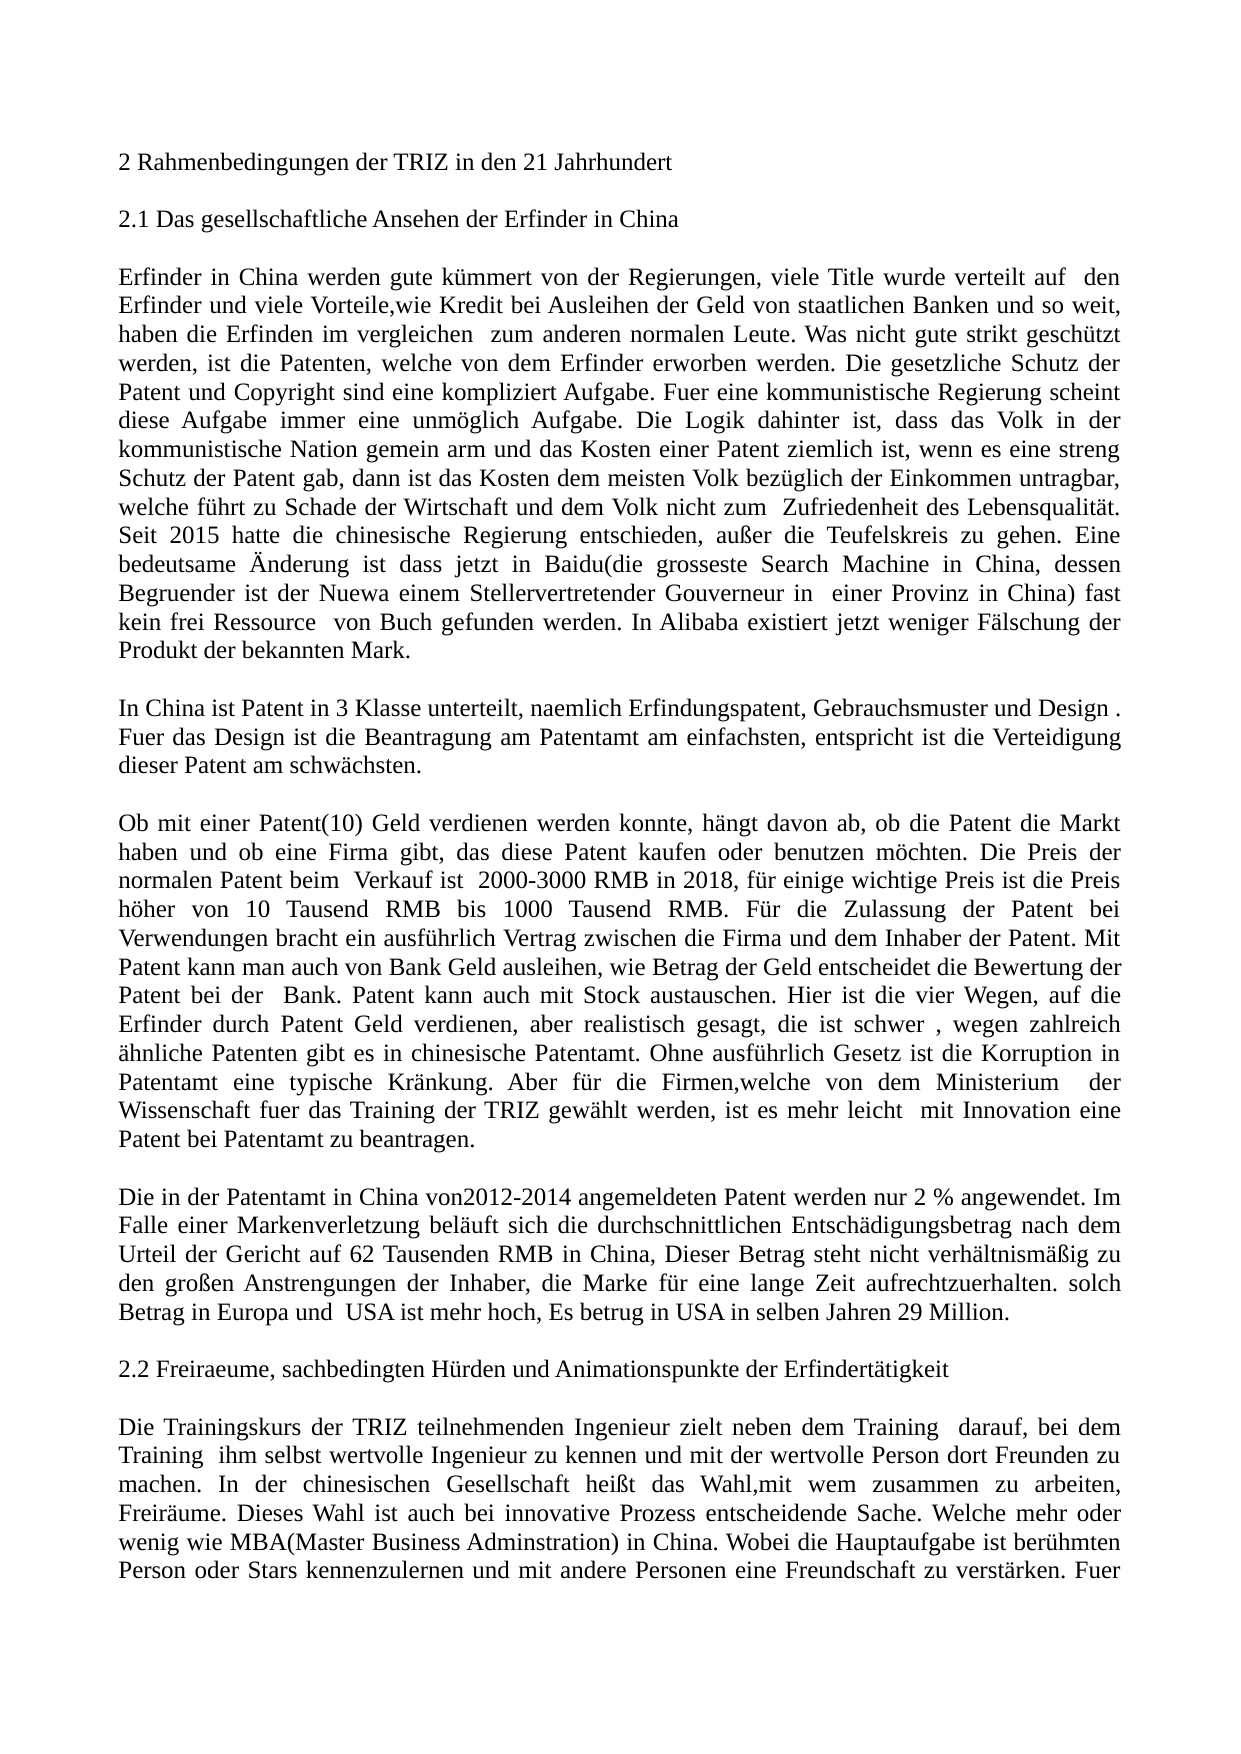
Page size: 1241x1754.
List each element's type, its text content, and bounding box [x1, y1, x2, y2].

text Ob mit einer Patent(10) Geld verdienen werden konnte, hängt davon ab, ob die Patent die Markt haben und ob eine Firma gibt, das diese Patent kaufen oder benutzen möchten. Die Preis der normalen Patent beim Verkauf ist 2000-3000 RMB in 2018, für einige wichtige Preis ist die Preis höher von 10 Tausend RMB bis 1000 Tausend RMB. Für die Zulassung der Patent bei Verwendungen bracht ein ausführlich Vertrag zwischen die Firma und dem Inhaber der Patent. Mit Patent kann man auch von Bank Geld ausleihen, wie Betrag der Geld entscheidet die Bewertung der Patent bei der Bank. Patent kann auch mit Stock austauschen. Hier ist die vier Wegen, auf die Erfinder durch Patent Geld verdienen, aber realistisch gesagt, die ist schwer , wegen zahlreich ähnliche Patenten gibt es in chinesische Patentamt. Ohne ausführlich Gesetz ist die Korruption in Patentamt eine typische Kränkung. Aber für die Firmen,welche von dem Ministerium der Wissenschaft fuer das Training der TRIZ gewählt werden, ist es mehr leicht mit Innovation eine Patent bei Patentamt zu beantragen. [118, 808, 1122, 1153]
text 2.2 Freiraeume, sachbedingten Hürden und Animationspunkte der Erfindertätigkeit [118, 1354, 1122, 1383]
text 2 Rahmenbedingungen der TRIZ in den 21 Jahrhundert [118, 147, 1122, 176]
text Die Trainingskurs der TRIZ teilnehmenden Ingenieur zielt neben dem Training darauf, bei dem Training ihm selbst wertvolle Ingenieur zu kennen und mit der wertvolle Person dort Freunden zu machen. In der chinesischen Gesellschaft heißt das Wahl,mit wem zusammen zu arbeiten, Freiräume. Dieses Wahl ist auch bei innovative Prozess entscheidende Sache. Welche mehr oder wenig wie MBA(Master Business Adminstration) in China. Wobei die Hauptaufgabe ist berühmten Person oder Stars kennenzulernen und mit andere Personen eine Freundschaft zu verstärken. Fuer [118, 1412, 1122, 1584]
text Die in der Patentamt in China von2012-2014 angemeldeten Patent werden nur 2 % angewendet. Im Falle einer Markenverletzung beläuft sich die durchschnittlichen Entschädigungsbetrag nach dem Urteil der Gericht auf 62 Tausenden RMB in China, Dieser Betrag steht nicht verhältnismäßig zu den großen Anstrengungen der Inhaber, die Marke für eine lange Zeit aufrechtzuerhalten. solch Betrag in Europa und USA ist mehr hoch, Es betrug in USA in selben Jahren 29 Million. [118, 1182, 1122, 1326]
text In China ist Patent in 3 Klasse unterteilt, naemlich Erfindungspatent, Gebrauchsmuster und Design . Fuer das Design ist die Beantragung am Patentamt am einfachsten, entspricht ist die Verteidigung dieser Patent am schwächsten. [118, 693, 1122, 779]
text 2.1 Das gesellschaftliche Ansehen der Erfinder in China [118, 204, 1122, 233]
text Erfinder in China werden gute kümmert von der Regierungen, viele Title wurde verteilt auf den Erfinder und viele Vorteile,wie Kredit bei Ausleihen der Geld von staatlichen Banken und so weit, haben die Erfinden im vergleichen zum anderen normalen Leute. Was nicht gute strikt geschützt werden, ist die Patenten, welche von dem Erfinder erworben werden. Die gesetzliche Schutz der Patent und Copyright sind eine kompliziert Aufgabe. Fuer eine kommunistische Regierung scheint diese Aufgabe immer eine unmöglich Aufgabe. Die Logik dahinter ist, dass das Volk in der kommunistische Nation gemein arm und das Kosten einer Patent ziemlich ist, wenn es eine streng Schutz der Patent gab, dann ist das Kosten dem meisten Volk bezüglich der Einkommen untragbar, welche führt zu Schade der Wirtschaft und dem Volk nicht zum Zufriedenheit des Lebensqualität. Seit 2015 hatte die chinesische Regierung entschieden, außer die Teufelskreis zu gehen. Eine bedeutsame Änderung ist dass jetzt in Baidu(die grosseste Search Machine in China, dessen Begruender ist der Nuewa einem Stellervertretender Gouverneur in einer Provinz in China) fast kein frei Ressource von Buch gefunden werden. In Alibaba existiert jetzt weniger Fälschung der Produkt der bekannten Mark. [118, 262, 1122, 664]
